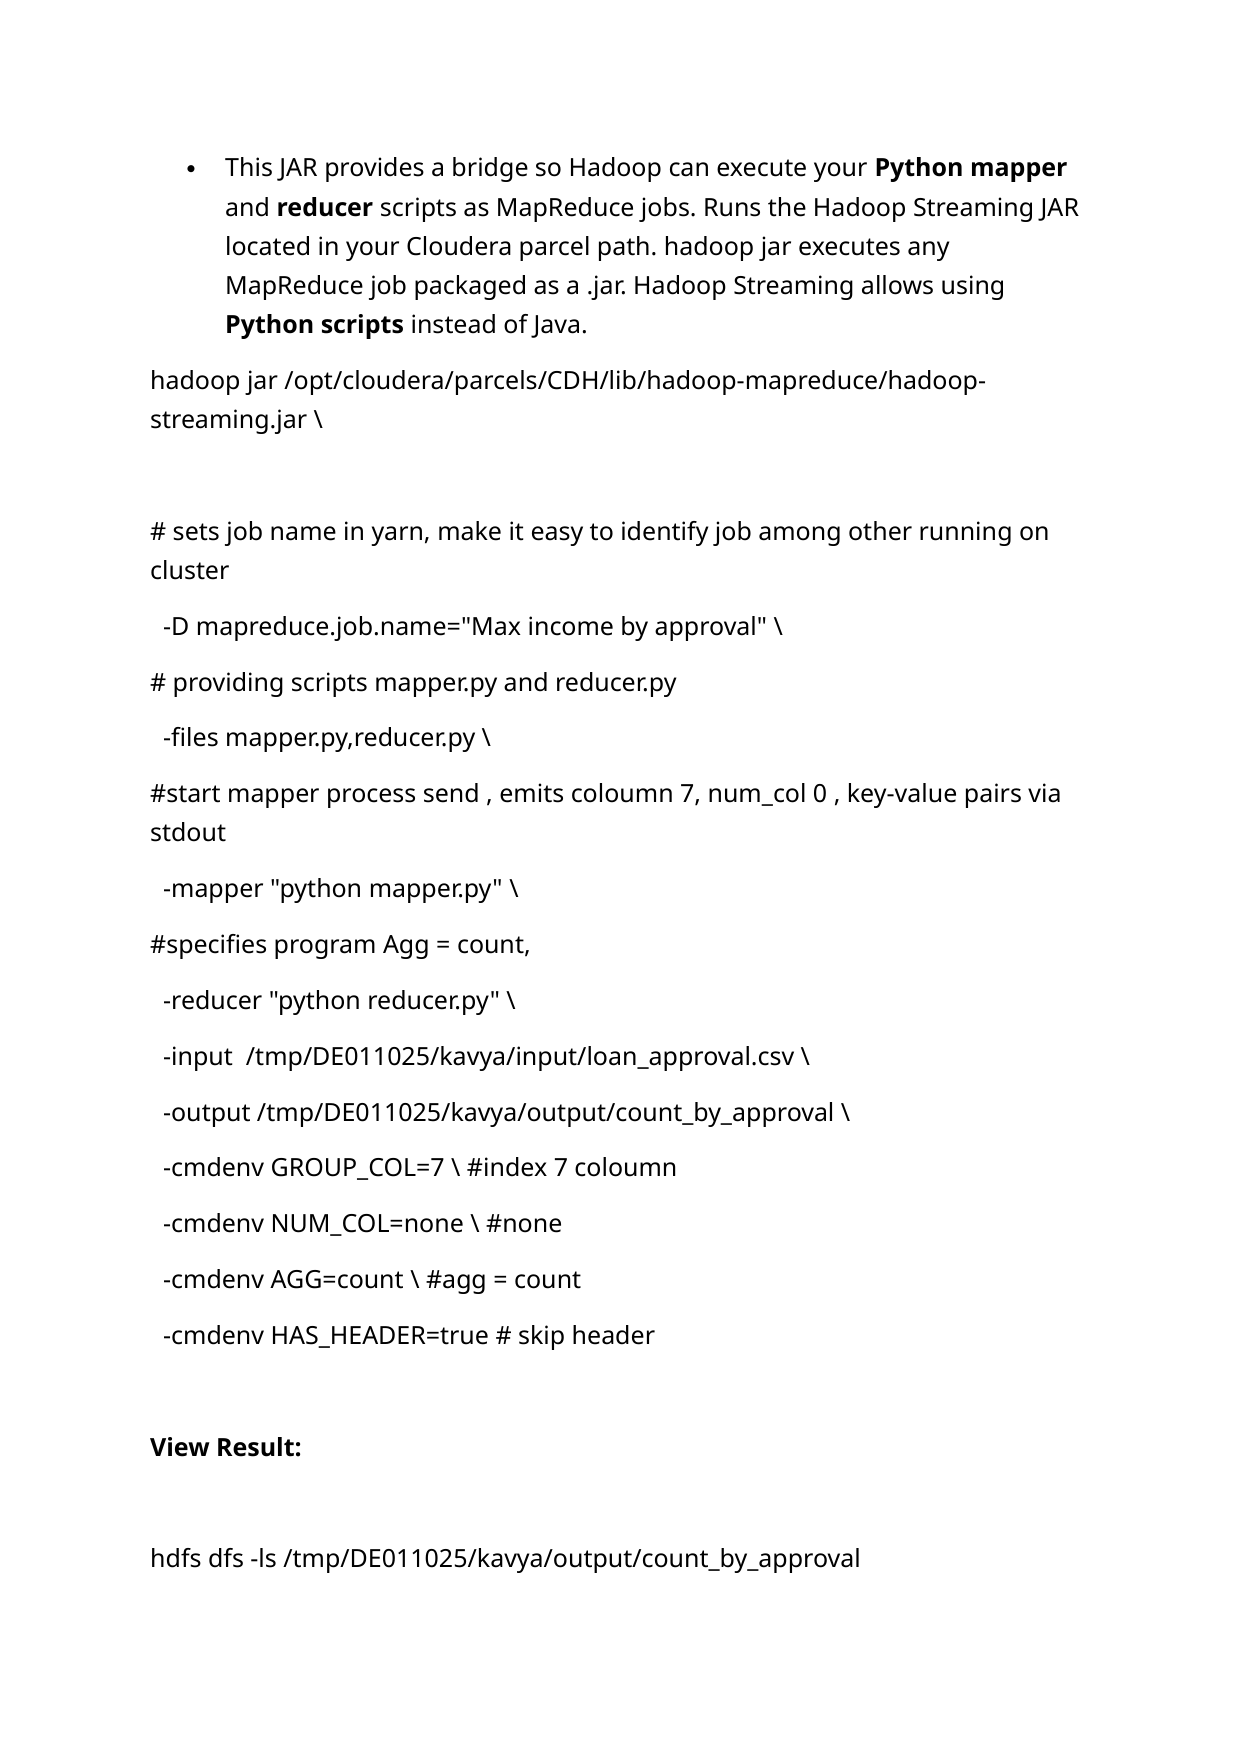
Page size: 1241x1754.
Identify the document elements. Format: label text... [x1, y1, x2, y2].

text # providing scripts mapper.py and reducer.py [150, 664, 1090, 698]
text #start mapper process send , emits coloumn 7, num_col 0 , key-value pairs via stdout [150, 776, 1090, 849]
text -cmdenv GROUP_COL=7 \ #index 7 coloumn [150, 1150, 1090, 1184]
text hadoop jar /opt/cloudera/parcels/CDH/lib/hadoop-mapreduce/hadoop-streaming.jar \ [150, 362, 1090, 436]
text -cmdenv HAS_HEADER=true # skip header [150, 1317, 1090, 1352]
text #specifies program Agg = count, [150, 927, 1090, 961]
text -D mapreduce.job.name="Max income by approval" \ [150, 608, 1090, 642]
text -files mapper.py,reducer.py \ [150, 720, 1090, 754]
text -cmdenv NUM_COL=none \ #none [150, 1206, 1090, 1240]
text -cmdenv AGG=count \ #agg = count [150, 1262, 1090, 1296]
text -output /tmp/DE011025/kavya/output/count_by_approval \ [150, 1094, 1090, 1128]
list This JAR provides a bridge so Hadoop can execute your Python mapper and reducer scripts as MapReduce jobs. Runs the Hadoop Streaming JAR located in your Cloudera parcel path. hadoop jar executes any MapReduce job packaged as a .jar. Hadoop Streaming allows using Python scripts instead of Java. [187, 150, 1090, 341]
text hdfs dfs -ls /tmp/DE011025/kavya/output/count_by_approval [150, 1541, 1090, 1575]
text # sets job name in yarn, make it easy to identify job among other running on cluster [150, 513, 1090, 587]
text View Result: [150, 1429, 1090, 1463]
text -mapper "python mapper.py" \ [150, 871, 1090, 905]
text -input /tmp/DE011025/kavya/input/loan_approval.csv \ [150, 1038, 1090, 1072]
text -reducer "python reducer.py" \ [150, 982, 1090, 1017]
